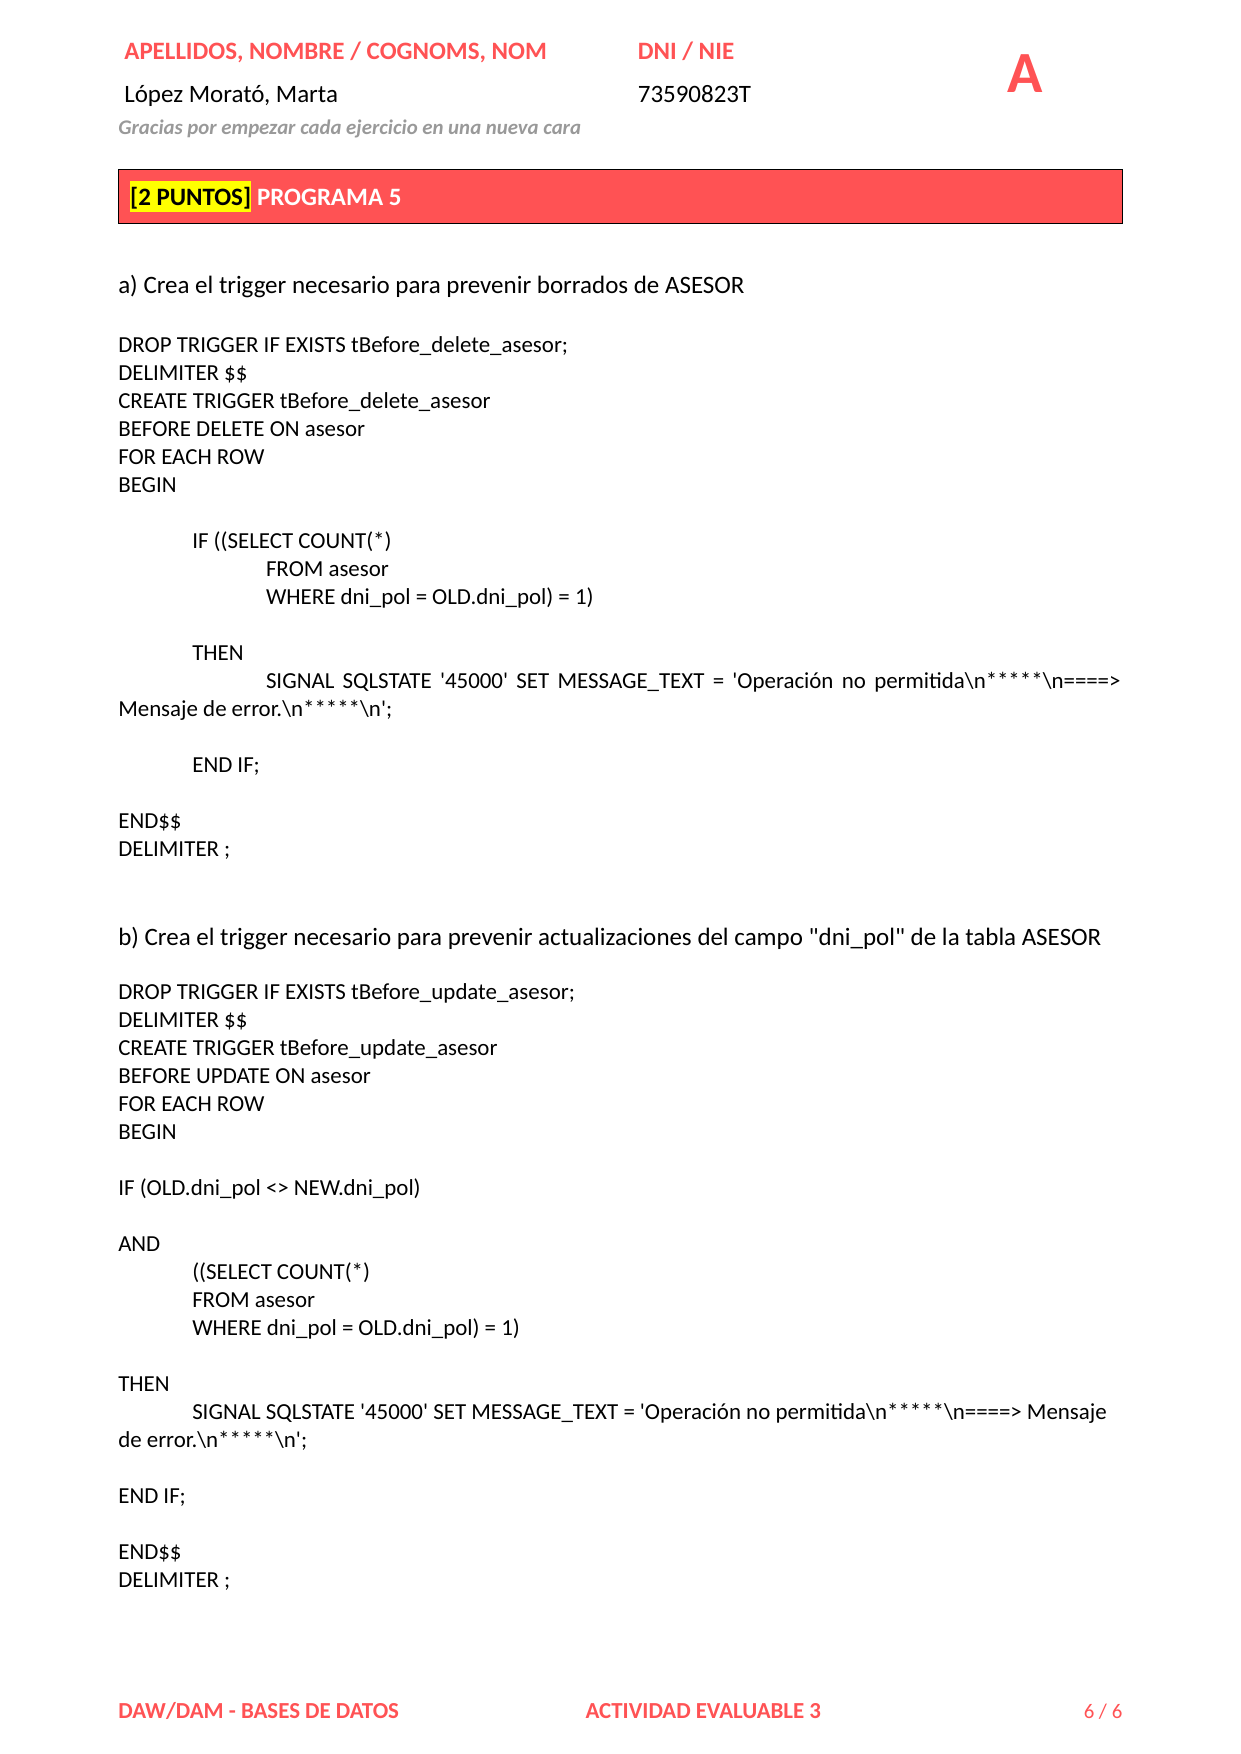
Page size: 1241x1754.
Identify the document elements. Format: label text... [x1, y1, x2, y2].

text END$$ [118, 807, 1122, 834]
text ((SELECT COUNT(*) [118, 1257, 1122, 1285]
text CREATE TRIGGER tBefore_delete_asesor [118, 386, 1122, 414]
text CREATE TRIGGER tBefore_update_asesor [118, 1033, 1122, 1061]
text [2 puntos] PROGRAMA 5 [119, 170, 1122, 223]
text FOR EACH ROW [118, 442, 1122, 470]
text WHERE dni_pol = OLD.dni_pol) = 1) [118, 1313, 1122, 1341]
text END IF; [118, 1481, 1122, 1509]
text FROM asesor [118, 1285, 1122, 1313]
text THEN [118, 1369, 1122, 1397]
text IF ((SELECT COUNT(*) [118, 526, 1122, 554]
text BEGIN [118, 1117, 1122, 1145]
text END IF; [118, 751, 1122, 778]
text FOR EACH ROW [118, 1089, 1122, 1117]
text a) Crea el trigger necesario para prevenir borrados de ASESOR [118, 269, 1122, 300]
text BEFORE DELETE ON asesor [118, 414, 1122, 442]
text DROP TRIGGER IF EXISTS tBefore_update_asesor; [118, 977, 1122, 1005]
text BEGIN [118, 470, 1122, 498]
text END$$ [118, 1537, 1122, 1566]
text SIGNAL SQLSTATE '45000' SET MESSAGE_TEXT = 'Operación no permitida\n*****\n====> Mensaje de error.\n*****\n'; [118, 1397, 1122, 1453]
text b) Crea el trigger necesario para prevenir actualizaciones del campo "dni_pol" de la tabla ASESOR [118, 921, 1122, 952]
text BEFORE UPDATE ON asesor [118, 1061, 1122, 1089]
text AND [118, 1229, 1122, 1257]
text DELIMITER ; [118, 834, 1122, 863]
text THEN [118, 638, 1122, 666]
text DELIMITER ; [118, 1566, 1122, 1593]
text FROM asesor [118, 554, 1122, 582]
text WHERE dni_pol = OLD.dni_pol) = 1) [118, 582, 1122, 610]
text DELIMITER $$ [118, 1005, 1122, 1033]
text DROP TRIGGER IF EXISTS tBefore_delete_asesor; [118, 330, 1122, 358]
text DELIMITER $$ [118, 358, 1122, 386]
text IF (OLD.dni_pol <> NEW.dni_pol) [118, 1173, 1122, 1201]
text SIGNAL SQLSTATE '45000' SET MESSAGE_TEXT = 'Operación no permitida\n*****\n====> Mensaje de error.\n*****\n'; [118, 666, 1122, 722]
